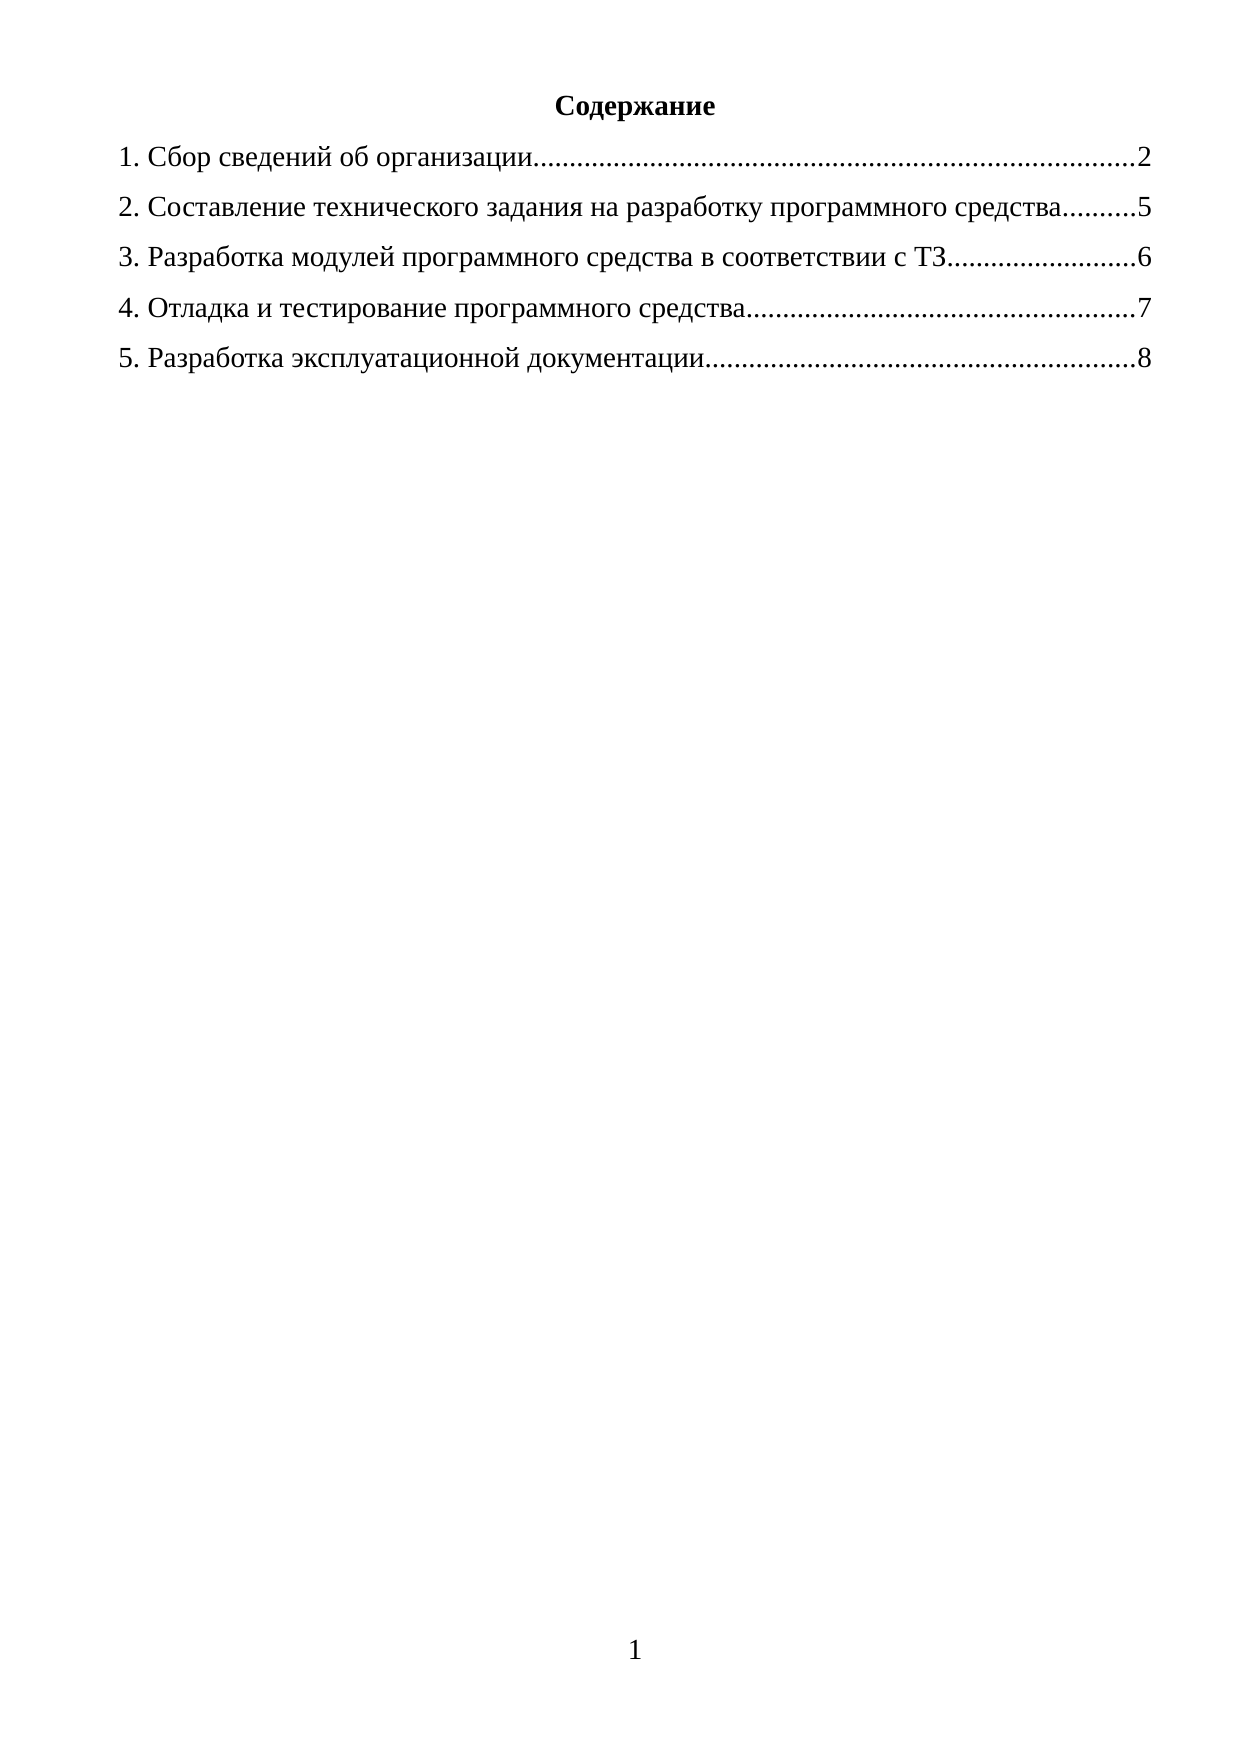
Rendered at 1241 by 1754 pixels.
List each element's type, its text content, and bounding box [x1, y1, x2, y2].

text 2. Составление технического задания на разработку программного средства 5 [118, 189, 1152, 223]
subtitle Содержание [118, 88, 1152, 122]
text 4. Отладка и тестирование программного средства 7 [118, 290, 1152, 323]
text 3. Разработка модулей программного средства в соответствии с ТЗ 6 [118, 239, 1152, 273]
text 5. Разработка эксплуатационной документации 8 [118, 340, 1152, 374]
text 1. Сбор сведений об организации 2 [118, 139, 1152, 172]
